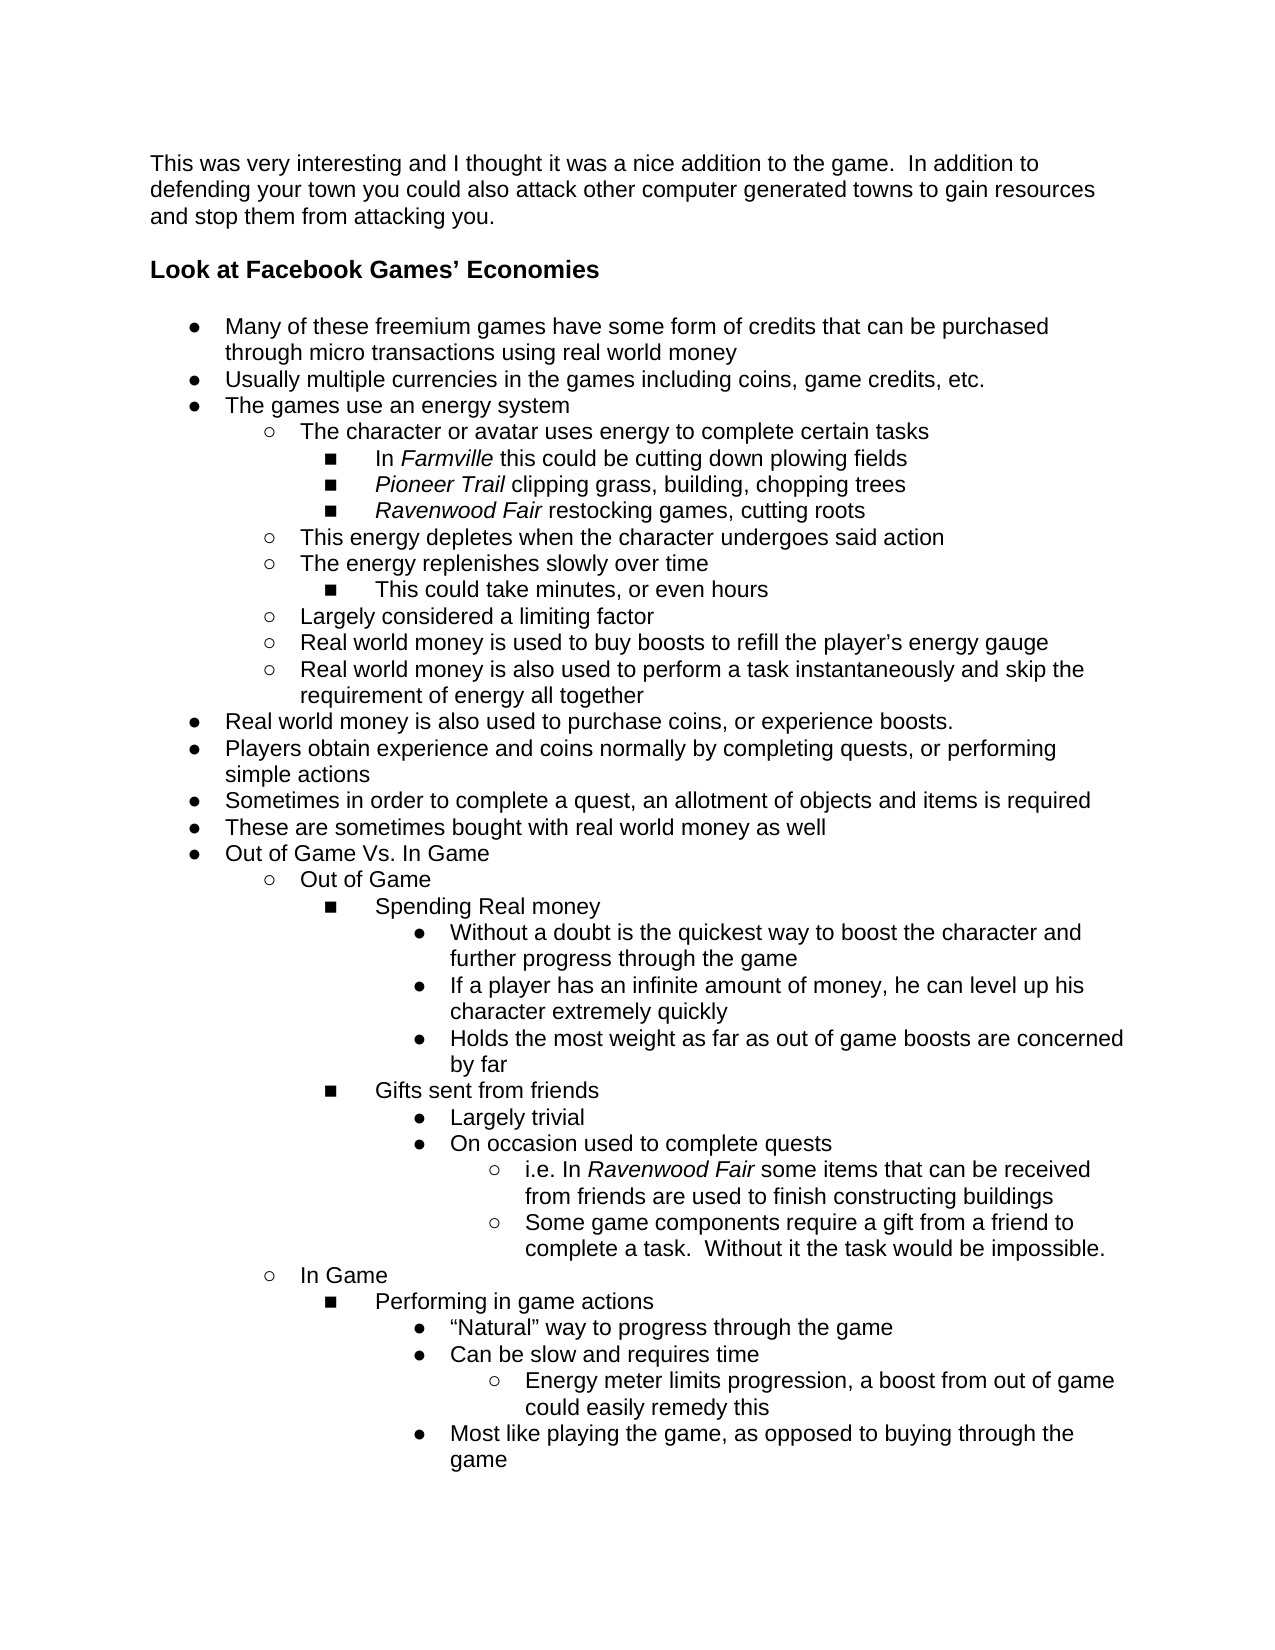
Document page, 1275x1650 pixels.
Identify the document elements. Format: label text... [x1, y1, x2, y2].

list Energy meter limits progression, a boost from out of game could easily remedy this [487, 1367, 1125, 1420]
list Players obtain experience and coins normally by completing quests, or performing simple actions [187, 734, 1125, 787]
list Real world money is also used to purchase coins, or experience boosts. [187, 708, 1125, 734]
list Out of Game [262, 866, 1125, 893]
list If a player has an infinite amount of money, he can level up his character extremely quickly [412, 972, 1125, 1024]
list Largely considered a limiting factor [262, 603, 1125, 629]
list Holds the most weight as far as out of game boosts are concerned by far [412, 1024, 1125, 1077]
list Sometimes in order to complete a quest, an allotment of objects and items is required [187, 787, 1125, 814]
list Out of Game Vs. In Game [187, 840, 1125, 866]
list This energy depletes when the character undergoes said action [262, 524, 1125, 550]
list Pioneer Trail clipping grass, building, chopping trees [337, 471, 1125, 497]
list Largely trivial [412, 1103, 1125, 1130]
list This could take minutes, or even hours [337, 576, 1125, 603]
list Can be slow and requires time [412, 1341, 1125, 1367]
list These are sometimes bought with real world money as well [187, 814, 1125, 840]
list Gifts sent from friends [337, 1077, 1125, 1103]
list Real world money is used to buy boosts to refill the player’s energy gauge [262, 629, 1125, 656]
list The games use an energy system [187, 392, 1125, 418]
list The character or avatar uses energy to complete certain tasks [262, 418, 1125, 445]
list Real world money is also used to perform a task instantaneously and skip the requirement of energy all together [262, 656, 1125, 708]
list Usually multiple currencies in the games including coins, game credits, etc. [187, 366, 1125, 392]
list Performing in game actions [337, 1288, 1125, 1314]
list Ravenwood Fair restocking games, cutting roots [337, 497, 1125, 524]
text This was very interesting and I thought it was a nice addition to the game. In addition to defending your town you could also attack other computer generated towns to gain resources and stop them from attacking you. [150, 150, 1125, 229]
list Without a doubt is the quickest way to boost the character and further progress through the game [412, 919, 1125, 972]
text Look at Facebook Games’ Economies [150, 255, 1125, 284]
list On occasion used to complete quests [412, 1130, 1125, 1156]
list “Natural” way to progress through the game [412, 1314, 1125, 1341]
list Some game components require a gift from a friend to complete a task. Without it the task would be impossible. [487, 1209, 1125, 1262]
list Spending Real money [337, 893, 1125, 919]
list i.e. In Ravenwood Fair some items that can be received from friends are used to finish constructing buildings [487, 1156, 1125, 1209]
list In Game [262, 1262, 1125, 1288]
list In Farmville this could be cutting down plowing fields [337, 445, 1125, 471]
list Many of these freemium games have some form of credits that can be purchased through micro transactions using real world money [187, 313, 1125, 366]
list The energy replenishes slowly over time [262, 550, 1125, 576]
list Most like playing the game, as opposed to buying through the game [412, 1420, 1125, 1472]
